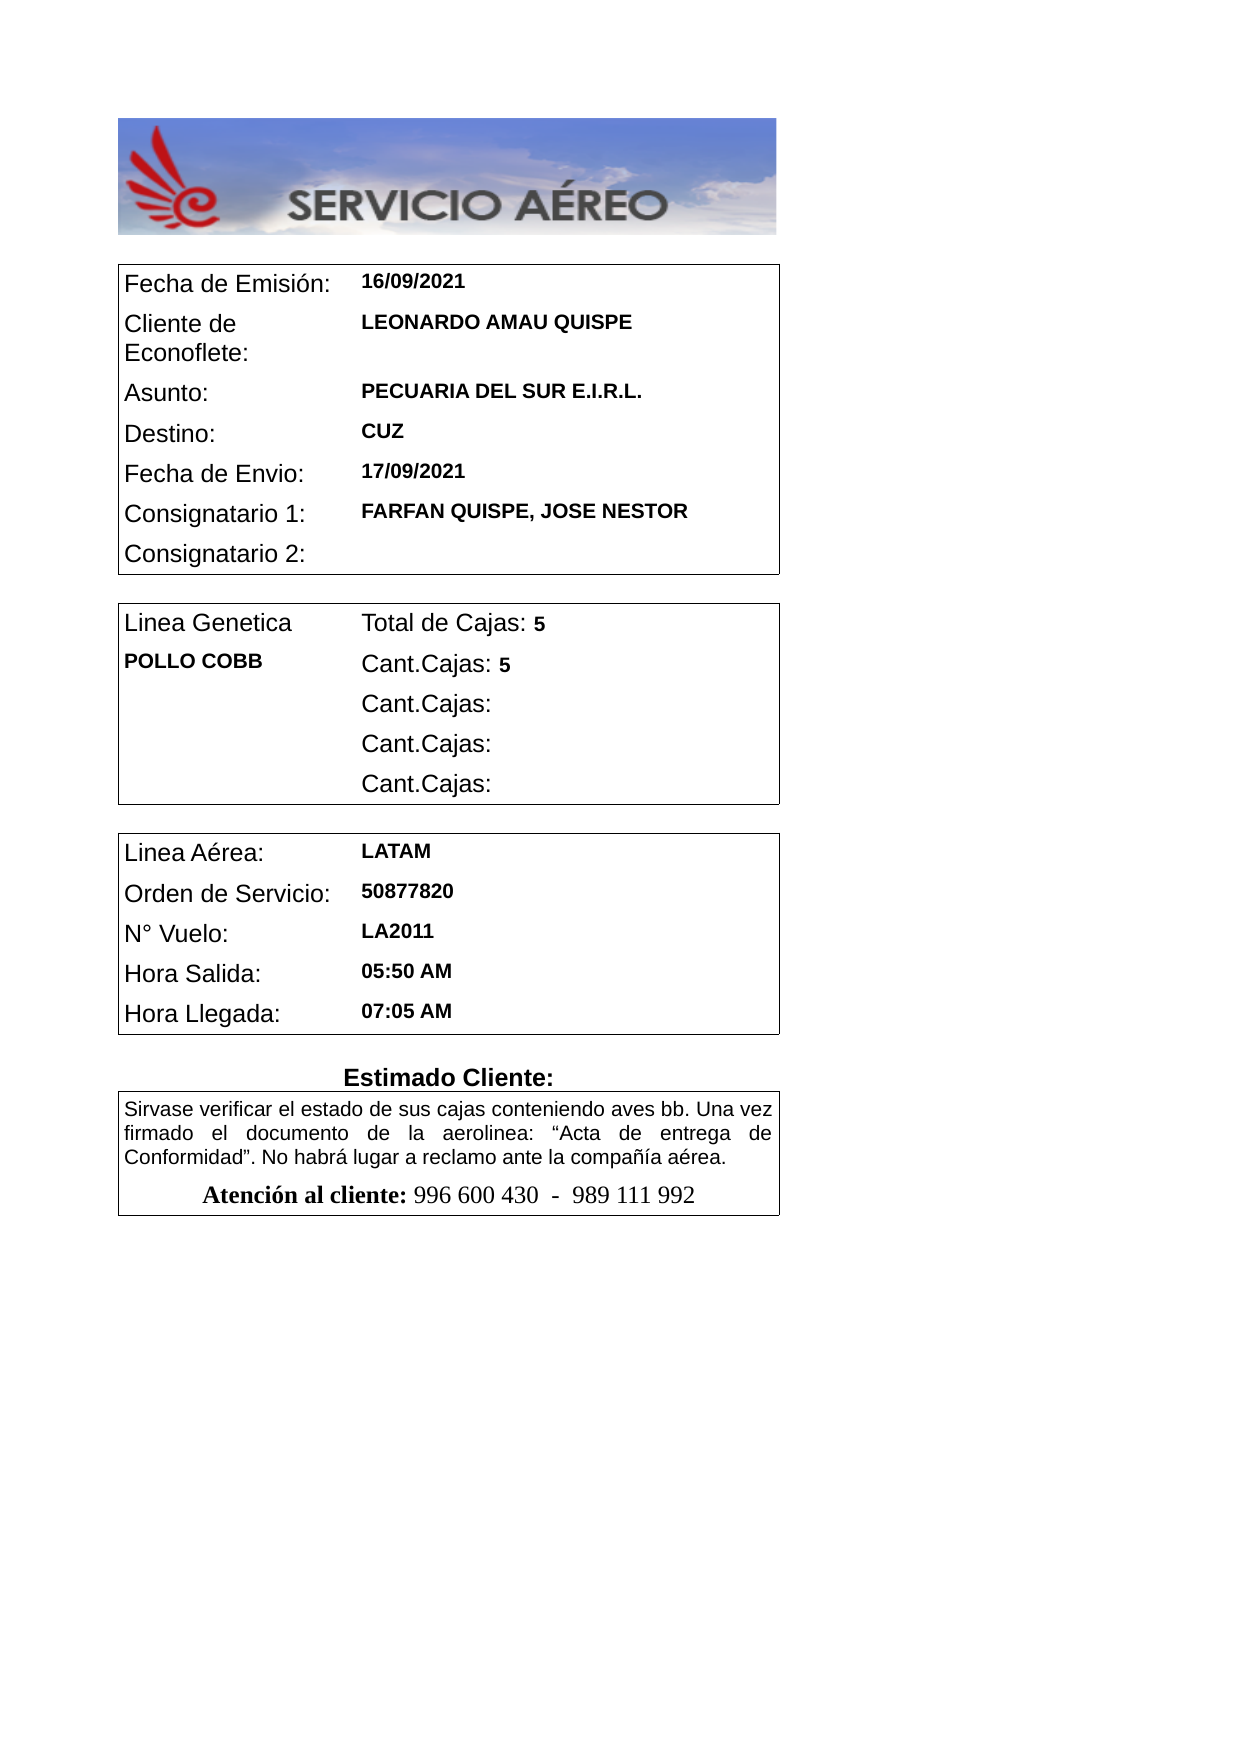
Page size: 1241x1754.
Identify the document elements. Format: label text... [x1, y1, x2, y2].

table_cell Fecha de Envio: [119, 453, 356, 493]
table_cell LA2011 [356, 913, 779, 953]
table_cell [119, 683, 356, 723]
table_cell Destino: [119, 413, 356, 453]
table_cell [119, 764, 356, 804]
table_cell 05:50 AM [356, 953, 779, 993]
table_cell CUZ [356, 413, 779, 453]
table_cell Atención al cliente: 996 600 430 - 989 111 992 [119, 1175, 779, 1215]
table_cell [118, 575, 356, 603]
table_cell Estimado Cliente: [118, 1035, 779, 1091]
table_cell 07:05 AM [356, 994, 779, 1034]
table_cell Linea Aérea: [119, 834, 356, 873]
table_cell FARFAN QUISPE, JOSE NESTOR [356, 493, 779, 533]
table_cell 50877820 [356, 873, 779, 913]
table_cell [356, 805, 779, 833]
table_cell Linea Genetica [119, 604, 356, 643]
table_cell Sirvase verificar el estado de sus cajas conteniendo aves bb. Una vez firmado el documento de la aerolinea: “Acta de entrega de Conformidad”. No habrá lugar a reclamo ante la compañía aérea. [119, 1092, 779, 1175]
table_cell Consignatario 1: [119, 493, 356, 533]
table_cell 17/09/2021 [356, 453, 779, 493]
table_cell [119, 723, 356, 763]
table_cell LATAM [356, 834, 779, 873]
table_cell Hora Salida: [119, 953, 356, 993]
table_cell Consignatario 2: [119, 534, 356, 574]
table_cell [356, 534, 779, 574]
table_cell Cliente de Econoflete: [119, 304, 356, 373]
picture [118, 118, 777, 235]
table_header Fecha de Emisión: [119, 265, 356, 304]
table_cell [118, 805, 356, 833]
table_cell Cant.Cajas: [356, 723, 779, 763]
table_cell POLLO COBB [119, 643, 356, 683]
table_cell [356, 575, 779, 603]
table_cell Cant.Cajas: 5 [356, 643, 779, 683]
table_cell LEONARDO AMAU QUISPE [356, 304, 779, 373]
table_cell Asunto: [119, 373, 356, 413]
table_cell Cant.Cajas: [356, 683, 779, 723]
table_header 16/09/2021 [356, 265, 779, 304]
table_cell N° Vuelo: [119, 913, 356, 953]
table_cell PECUARIA DEL SUR E.I.R.L. [356, 373, 779, 413]
table_cell Hora Llegada: [119, 994, 356, 1034]
table_cell Cant.Cajas: [356, 764, 779, 804]
table_cell Total de Cajas: 5 [356, 604, 779, 643]
table_cell Orden de Servicio: [119, 873, 356, 913]
